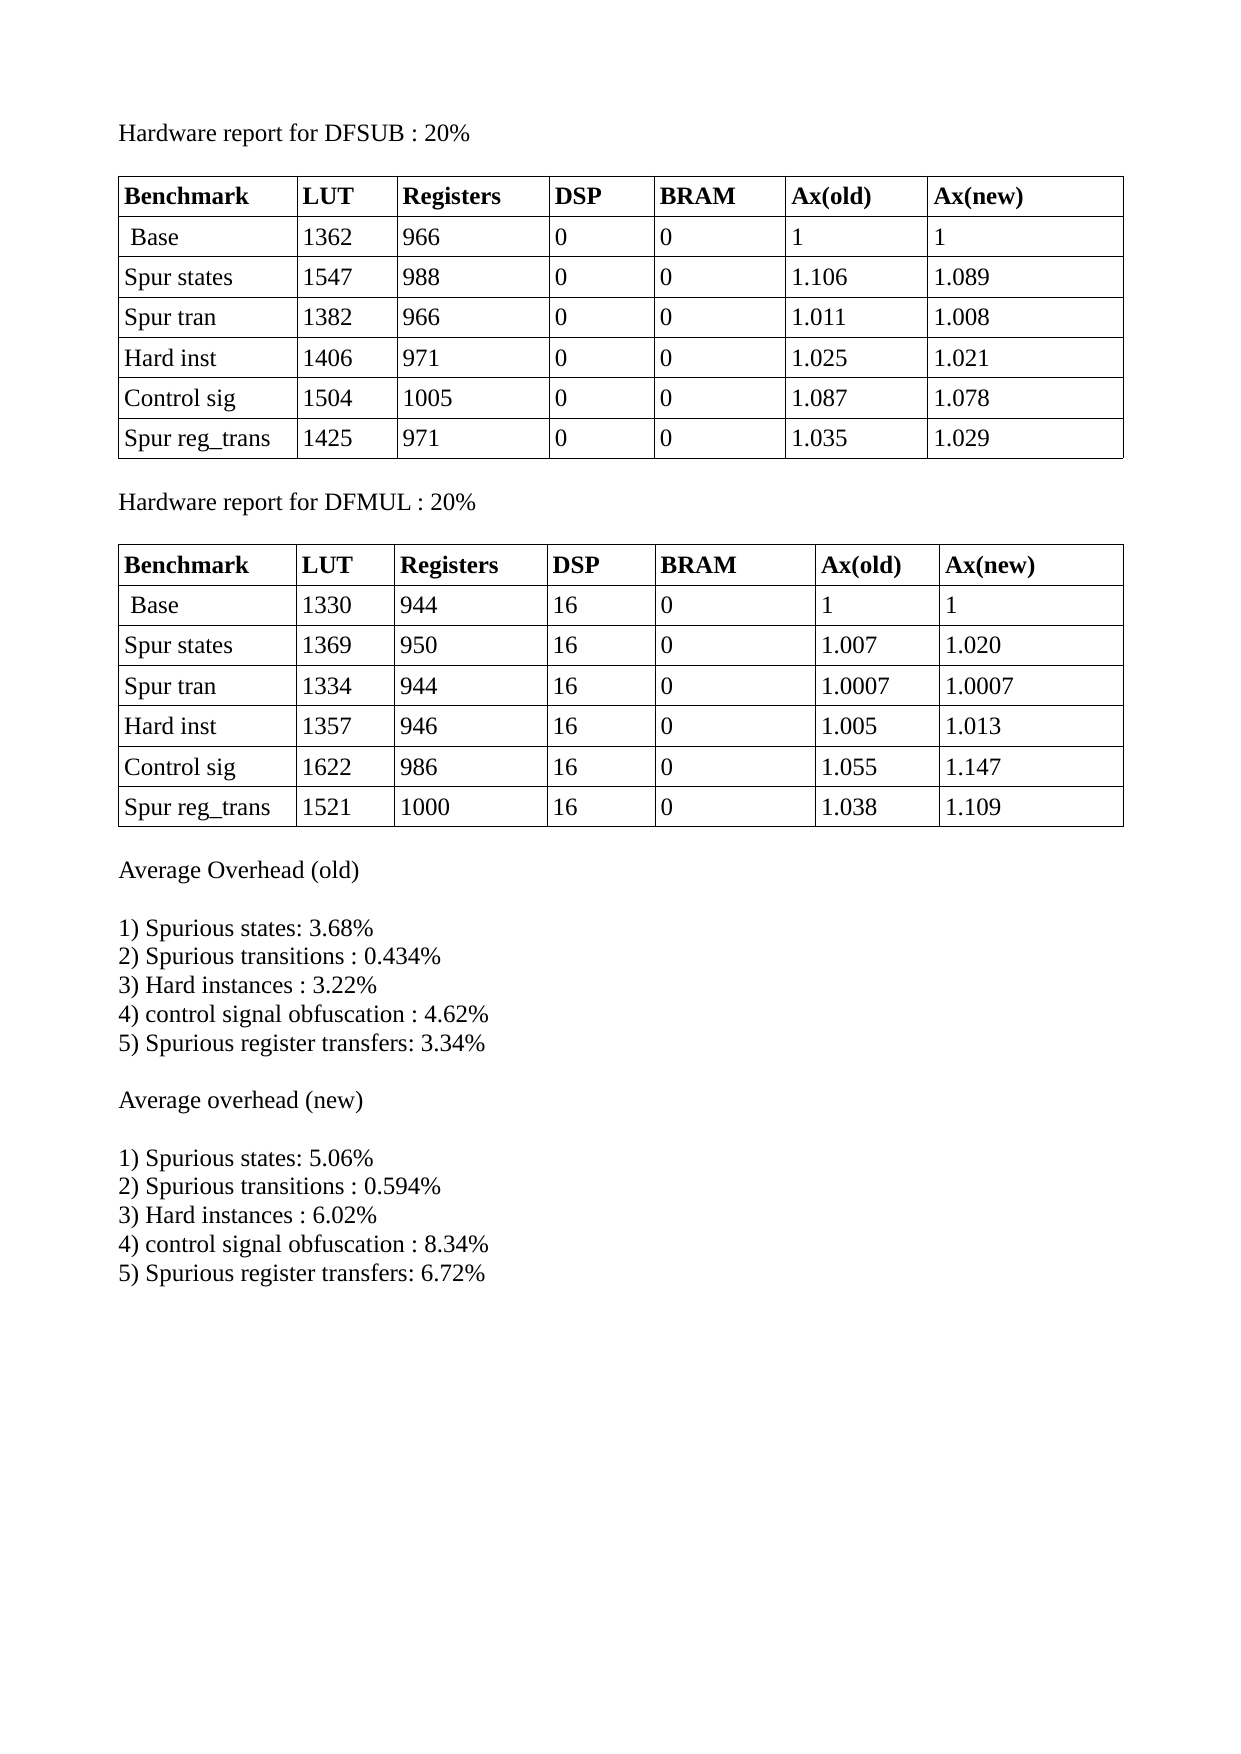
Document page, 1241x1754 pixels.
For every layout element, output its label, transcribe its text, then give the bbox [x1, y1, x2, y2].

table_header Registers [398, 177, 549, 216]
table_header Ax(old) [816, 545, 939, 584]
table_cell 1.013 [940, 706, 1123, 746]
table_cell 1.089 [928, 257, 1123, 297]
table_cell 1622 [297, 747, 394, 786]
table_cell 1.007 [816, 626, 939, 665]
table_cell 1406 [298, 338, 397, 377]
table_cell 966 [398, 298, 549, 337]
text Hardware report for DFSUB : 20% [118, 118, 1122, 147]
text 3) Hard instances : 3.22% [118, 970, 1122, 999]
table_cell Base [119, 217, 297, 256]
table_cell 1.008 [928, 298, 1123, 337]
table_cell Spur tran [119, 666, 296, 705]
table_cell 1362 [298, 217, 397, 256]
table_header DSP [548, 545, 655, 584]
table_cell 1547 [298, 257, 397, 297]
text 3) Hard instances : 6.02% [118, 1200, 1122, 1229]
table_header DSP [550, 177, 654, 216]
table_cell Hard inst [119, 338, 297, 377]
table_cell 0 [655, 338, 785, 377]
table_cell Spur reg_trans [119, 419, 297, 458]
table_cell 1.087 [786, 378, 927, 417]
table_cell 944 [395, 666, 547, 705]
table_cell 986 [395, 747, 547, 786]
table_cell 988 [398, 257, 549, 297]
table_cell 1.020 [940, 626, 1123, 665]
table_cell 0 [656, 626, 815, 665]
table_cell 0 [550, 338, 654, 377]
table_cell 0 [550, 298, 654, 337]
table_header BRAM [656, 545, 815, 584]
table_cell 1005 [398, 378, 549, 417]
table_cell 1369 [297, 626, 394, 665]
table_cell 1.038 [816, 787, 939, 826]
table_cell 1.0007 [816, 666, 939, 705]
table_cell 1.025 [786, 338, 927, 377]
table_cell 0 [550, 217, 654, 256]
table_cell Control sig [119, 747, 296, 786]
table_cell 1330 [297, 586, 394, 625]
table_cell 1.106 [786, 257, 927, 297]
text 4) control signal obfuscation : 8.34% [118, 1229, 1122, 1258]
table_cell 16 [548, 787, 655, 826]
table_cell 1504 [298, 378, 397, 417]
table_cell 966 [398, 217, 549, 256]
table_cell 0 [656, 706, 815, 746]
table_cell 1334 [297, 666, 394, 705]
table_cell 0 [656, 747, 815, 786]
table_cell 971 [398, 419, 549, 458]
table_cell 1.147 [940, 747, 1123, 786]
table_cell Spur states [119, 257, 297, 297]
table_cell 0 [655, 217, 785, 256]
table_cell 0 [655, 419, 785, 458]
table_cell 0 [550, 257, 654, 297]
table_cell 946 [395, 706, 547, 746]
text Hardware report for DFMUL : 20% [118, 487, 1122, 515]
table_cell 0 [655, 257, 785, 297]
table_header LUT [298, 177, 397, 216]
table_cell 1000 [395, 787, 547, 826]
table_cell 1 [928, 217, 1123, 256]
table_cell 0 [550, 419, 654, 458]
table_header Benchmark [119, 177, 297, 216]
table_cell Control sig [119, 378, 297, 417]
table_cell 1.005 [816, 706, 939, 746]
table_cell Base [119, 586, 296, 625]
table_cell 16 [548, 626, 655, 665]
table_cell 0 [656, 787, 815, 826]
table_cell Hard inst [119, 706, 296, 746]
table_cell 950 [395, 626, 547, 665]
table_cell 1 [816, 586, 939, 625]
table_cell Spur reg_trans [119, 787, 296, 826]
table_cell 16 [548, 706, 655, 746]
table_header Ax(new) [928, 177, 1123, 216]
table_cell 1.109 [940, 787, 1123, 826]
table_cell 1.078 [928, 378, 1123, 417]
table_header Ax(new) [940, 545, 1123, 584]
text 1) Spurious states: 5.06% [118, 1143, 1122, 1171]
table_cell 1382 [298, 298, 397, 337]
table_cell 1425 [298, 419, 397, 458]
table_cell 944 [395, 586, 547, 625]
table_cell 1 [940, 586, 1123, 625]
table_cell 971 [398, 338, 549, 377]
table_cell 1.0007 [940, 666, 1123, 705]
table_cell 16 [548, 586, 655, 625]
table_cell 1.011 [786, 298, 927, 337]
table_header BRAM [655, 177, 785, 216]
table_cell 1.035 [786, 419, 927, 458]
table_cell 1 [786, 217, 927, 256]
table_cell 1.029 [928, 419, 1123, 458]
text Average Overhead (old) [118, 855, 1122, 884]
table_cell 0 [550, 378, 654, 417]
table_cell 1357 [297, 706, 394, 746]
text 2) Spurious transitions : 0.434% [118, 941, 1122, 970]
table_cell Spur tran [119, 298, 297, 337]
text Average overhead (new) [118, 1085, 1122, 1114]
table_cell 1.055 [816, 747, 939, 786]
text 1) Spurious states: 3.68% [118, 913, 1122, 941]
table_header LUT [297, 545, 394, 584]
table_cell 0 [656, 586, 815, 625]
table_cell 16 [548, 666, 655, 705]
table_cell 16 [548, 747, 655, 786]
text 2) Spurious transitions : 0.594% [118, 1171, 1122, 1200]
table_cell 1.021 [928, 338, 1123, 377]
table_cell 0 [656, 666, 815, 705]
text 4) control signal obfuscation : 4.62% [118, 999, 1122, 1028]
text 5) Spurious register transfers: 6.72% [118, 1258, 1122, 1286]
table_cell Spur states [119, 626, 296, 665]
table_header Ax(old) [786, 177, 927, 216]
text 5) Spurious register transfers: 3.34% [118, 1028, 1122, 1056]
table_cell 0 [655, 298, 785, 337]
table_header Registers [395, 545, 547, 584]
table_header Benchmark [119, 545, 296, 584]
table_cell 1521 [297, 787, 394, 826]
table_cell 0 [655, 378, 785, 417]
